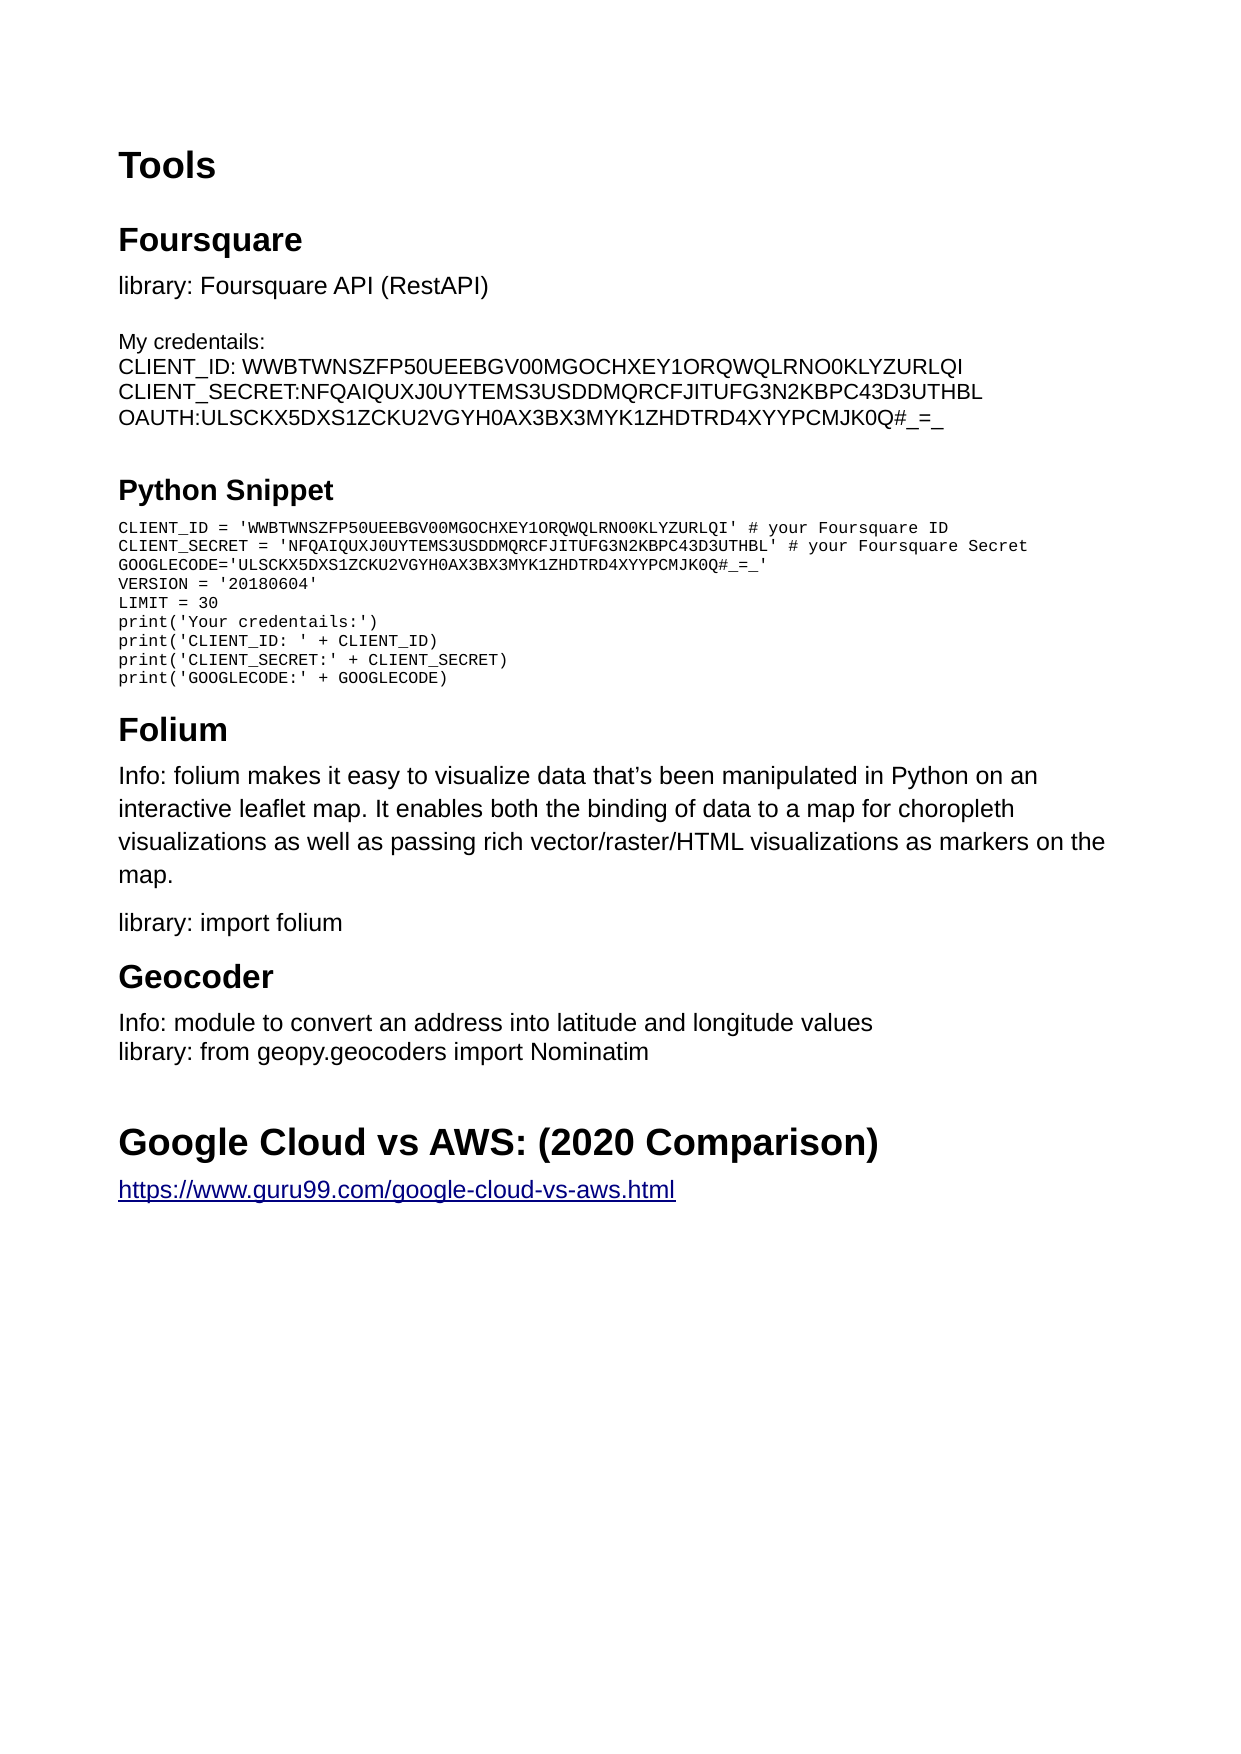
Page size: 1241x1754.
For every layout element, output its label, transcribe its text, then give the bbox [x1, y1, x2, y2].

subtitle Python Snippet [118, 473, 1122, 507]
text print('GOOGLECODE:' + GOOGLECODE) [118, 670, 1122, 689]
text Info: folium makes it easy to visualize data that’s been manipulated in Python on an interactive leaflet map. It enables both the binding of data to a map for choropleth visualizations as well as passing rich vector/raster/HTML visualizations as markers on the map. [118, 761, 1122, 889]
subtitle Geocoder [118, 957, 1122, 996]
text CLIENT_SECRET = 'NFQAIQUXJ0UYTEMS3USDDMQRCFJITUFG3N2KBPC43D3UTHBL' # your Foursquare Secret [118, 538, 1122, 557]
text library: Foursquare API (RestAPI) [118, 271, 1122, 300]
text Info: module to convert an address into latitude and longitude values [118, 1008, 1122, 1037]
text print('CLIENT_SECRET:' + CLIENT_SECRET) [118, 651, 1122, 670]
text https://www.guru99.com/google-cloud-vs-aws.html [118, 1175, 1122, 1204]
text LIMIT = 30 [118, 594, 1122, 613]
text VERSION = '20180604' [118, 576, 1122, 594]
text CLIENT_SECRET:NFQAIQUXJ0UYTEMS3USDDMQRCFJITUFG3N2KBPC43D3UTHBL [118, 379, 1122, 404]
text My credentails: [118, 329, 1122, 354]
text CLIENT_ID = 'WWBTWNSZFP50UEEBGV00MGOCHXEY1ORQWQLRNO0KLYZURLQI' # your Foursquare ID [118, 519, 1122, 538]
subtitle Folium [118, 710, 1122, 748]
text library: import folium [118, 907, 1122, 936]
text print('Your credentails:') [118, 613, 1122, 632]
text library: from geopy.geocoders import Nominatim [118, 1037, 1122, 1066]
text CLIENT_ID: WWBTWNSZFP50UEEBGV00MGOCHXEY1ORQWQLRNO0KLYZURLQI [118, 354, 1122, 379]
text OAUTH:ULSCKX5DXS1ZCKU2VGYH0AX3BX3MYK1ZHDTRD4XYYPCMJK0Q#_=_ [118, 404, 1122, 429]
text print('CLIENT_ID: ' + CLIENT_ID) [118, 632, 1122, 651]
subtitle Tools [118, 143, 1122, 187]
text GOOGLECODE='ULSCKX5DXS1ZCKU2VGYH0AX3BX3MYK1ZHDTRD4XYYPCMJK0Q#_=_' [118, 557, 1122, 576]
subtitle Google Cloud vs AWS: (2020 Comparison) [118, 1119, 1122, 1163]
subtitle Foursquare [118, 220, 1122, 259]
